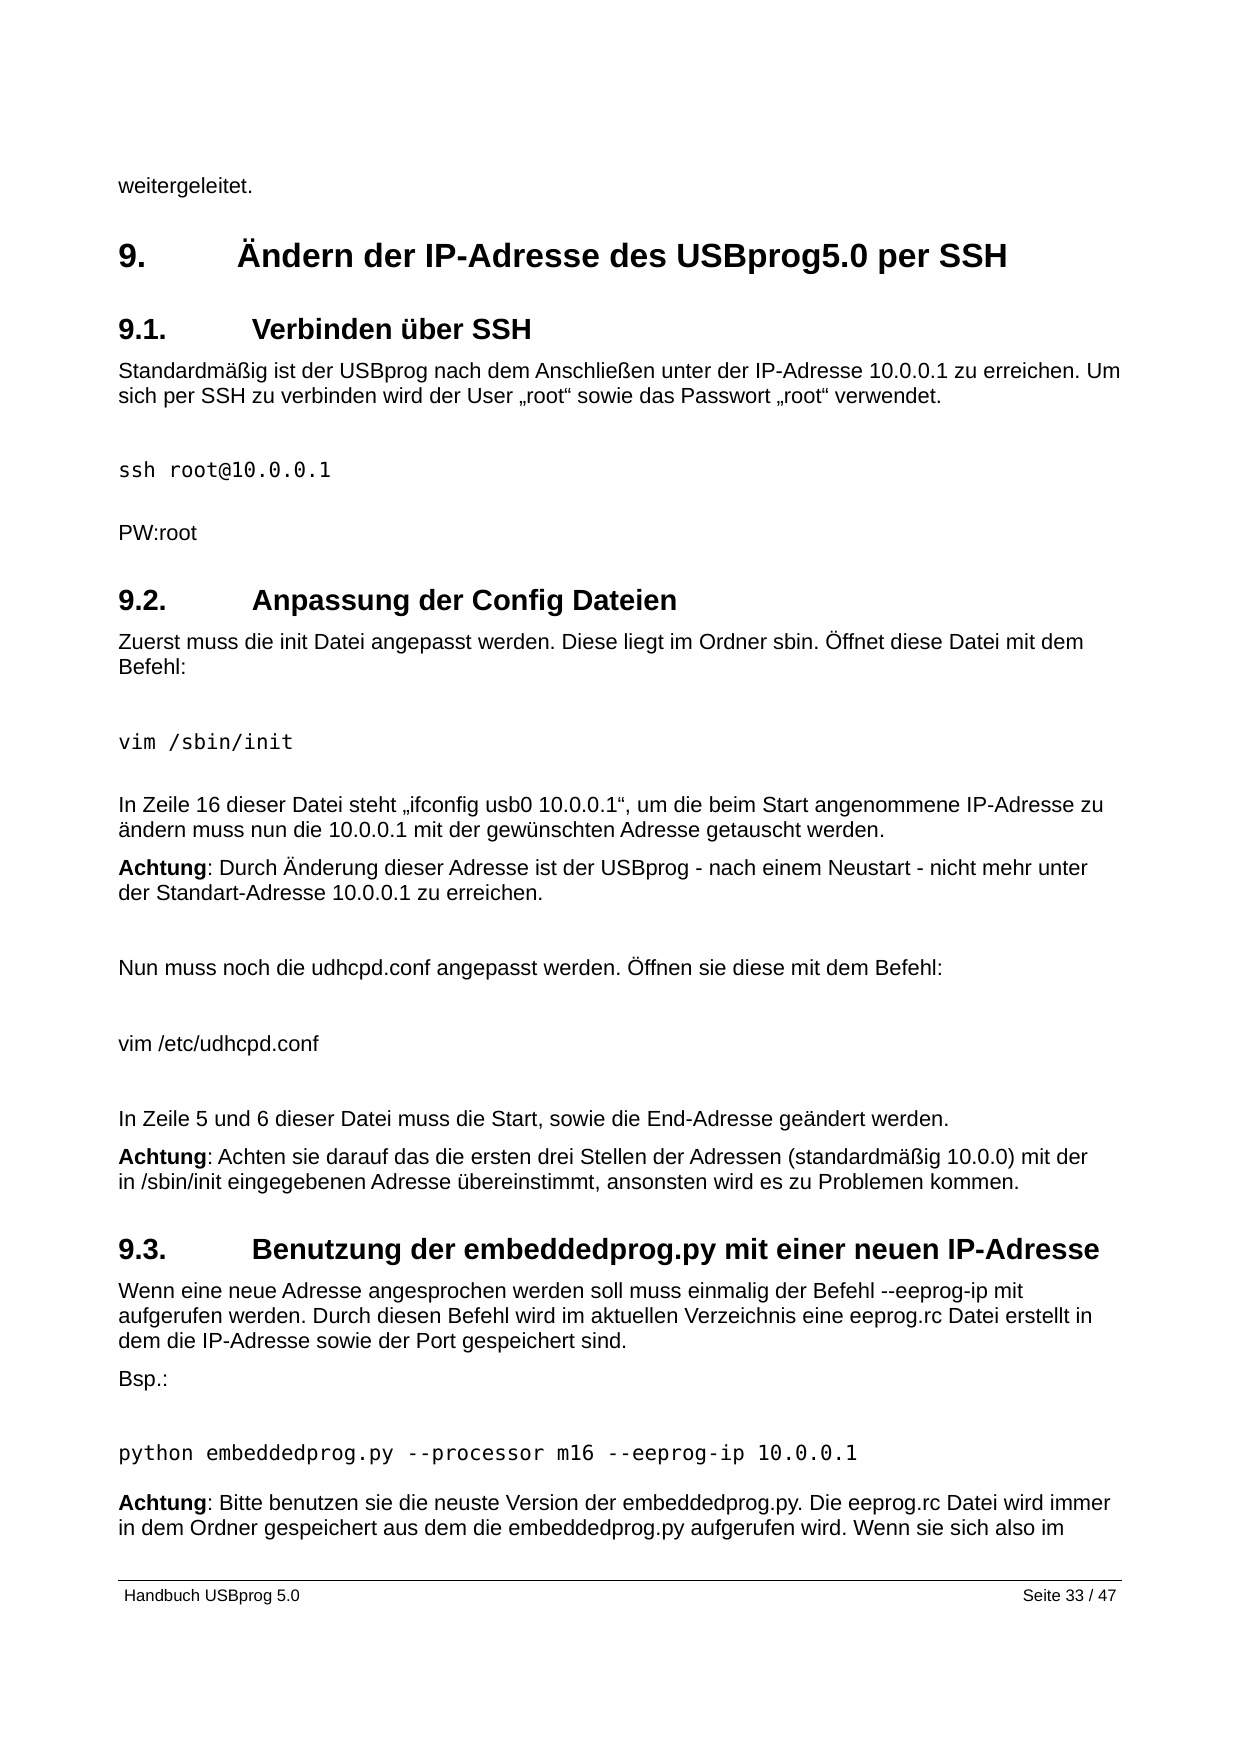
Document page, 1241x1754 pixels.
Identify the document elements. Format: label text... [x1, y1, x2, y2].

text Bsp.: [118, 1366, 1122, 1391]
text weitergeleitet. [118, 173, 1122, 198]
text Standardmäßig ist der USBprog nach dem Anschließen unter der IP-Adresse 10.0.0.1 zu erreichen. Um sich per SSH zu verbinden wird der User „root“ sowie das Passwort „root“ verwendet. [118, 358, 1122, 408]
text In Zeile 16 dieser Datei steht „ifconfig usb0 10.0.0.1“, um die beim Start angenommene IP-Adresse zu ändern muss nun die 10.0.0.1 mit der gewünschten Adresse getauscht werden. [118, 792, 1122, 842]
text Achtung: Durch Änderung dieser Adresse ist der USBprog - nach einem Neustart - nicht mehr unter der Standart-Adresse 10.0.0.1 zu erreichen. [118, 854, 1122, 905]
text ssh root@10.0.0.1 [118, 458, 1122, 483]
text Achtung: Achten sie darauf das die ersten drei Stellen der Adressen (standardmäßig 10.0.0) mit der in /sbin/init eingegebenen Adresse übereinstimmt, ansonsten wird es zu Problemen kommen. [118, 1144, 1122, 1194]
text PW:root [118, 520, 1122, 546]
text Nun muss noch die udhcpd.conf angepasst werden. Öffnen sie diese mit dem Befehl: [118, 955, 1122, 980]
text python embeddedprog.py --processor m16 --eeprog-ip 10.0.0.1 [118, 1441, 1122, 1466]
text In Zeile 5 und 6 dieser Datei muss die Start, sowie die End-Adresse geändert werden. [118, 1106, 1122, 1131]
text vim /sbin/init [118, 730, 1122, 754]
subtitle Benutzung der embeddedprog.py mit einer neuen IP-Adresse [118, 1232, 1122, 1265]
text Zuerst muss die init Datei angepasst werden. Diese liegt im Ordner sbin. Öffnet diese Datei mit dem Befehl: [118, 629, 1122, 679]
text Wenn eine neue Adresse angesprochen werden soll muss einmalig der Befehl --eeprog-ip mit aufgerufen werden. Durch diesen Befehl wird im aktuellen Verzeichnis eine eeprog.rc Datei erstellt in dem die IP-Adresse sowie der Port gespeichert sind. [118, 1278, 1122, 1353]
text Achtung: Bitte benutzen sie die neuste Version der embeddedprog.py. Die eeprog.rc Datei wird immer in dem Ordner gespeichert aus dem die embeddedprog.py aufgerufen wird. Wenn sie sich also im [118, 1490, 1122, 1540]
subtitle Anpassung der Config Dateien [118, 583, 1122, 617]
subtitle Verbinden über SSH [118, 312, 1122, 345]
text vim /etc/udhcpd.conf [118, 1031, 1122, 1056]
subtitle Ändern der IP-Adresse des USBprog5.0 per SSH [118, 236, 1122, 274]
